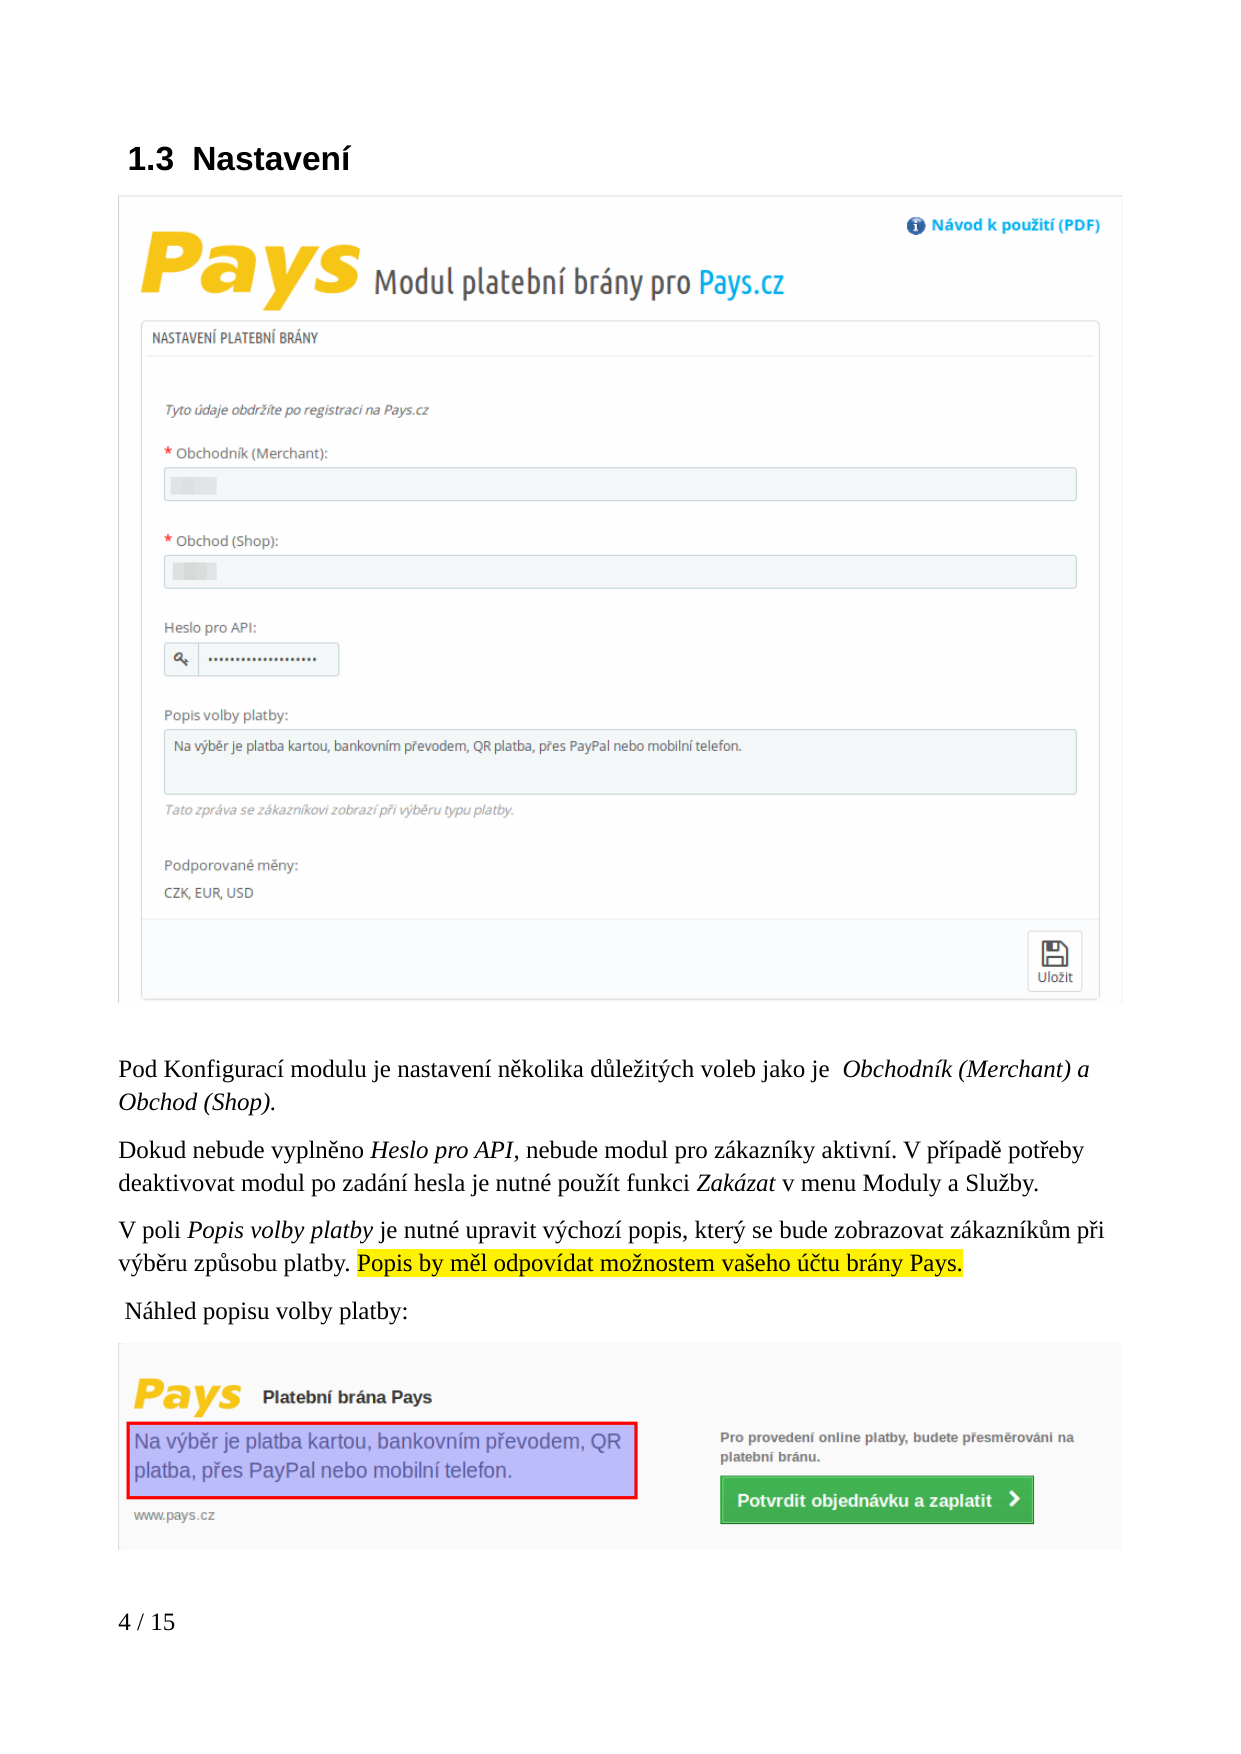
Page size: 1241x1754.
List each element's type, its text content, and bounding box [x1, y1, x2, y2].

subtitle Nastavení [118, 139, 1122, 178]
text Pod Konfigurací modulu je nastavení několika důležitých voleb jako je Obchodník (Merchant) a Obchod (Shop). [118, 1054, 1122, 1116]
text Dokud nebude vyplněno Heslo pro API, nebude modul pro zákazníky aktivní. V případě potřeby deaktivovat modul po zadání hesla je nutné použít funkci Zakázat v menu Moduly a Služby. [118, 1135, 1122, 1197]
text V poli Popis volby platby je nutné upravit výchozí popis, který se bude zobrazovat zákazníkům při výběru způsobu platby. Popis by měl odpovídat možnostem vašeho účtu brány Pays. [118, 1216, 1122, 1277]
picture [118, 190, 1123, 1003]
picture [118, 1343, 1123, 1550]
text Náhled popisu volby platby: [118, 1296, 1122, 1325]
